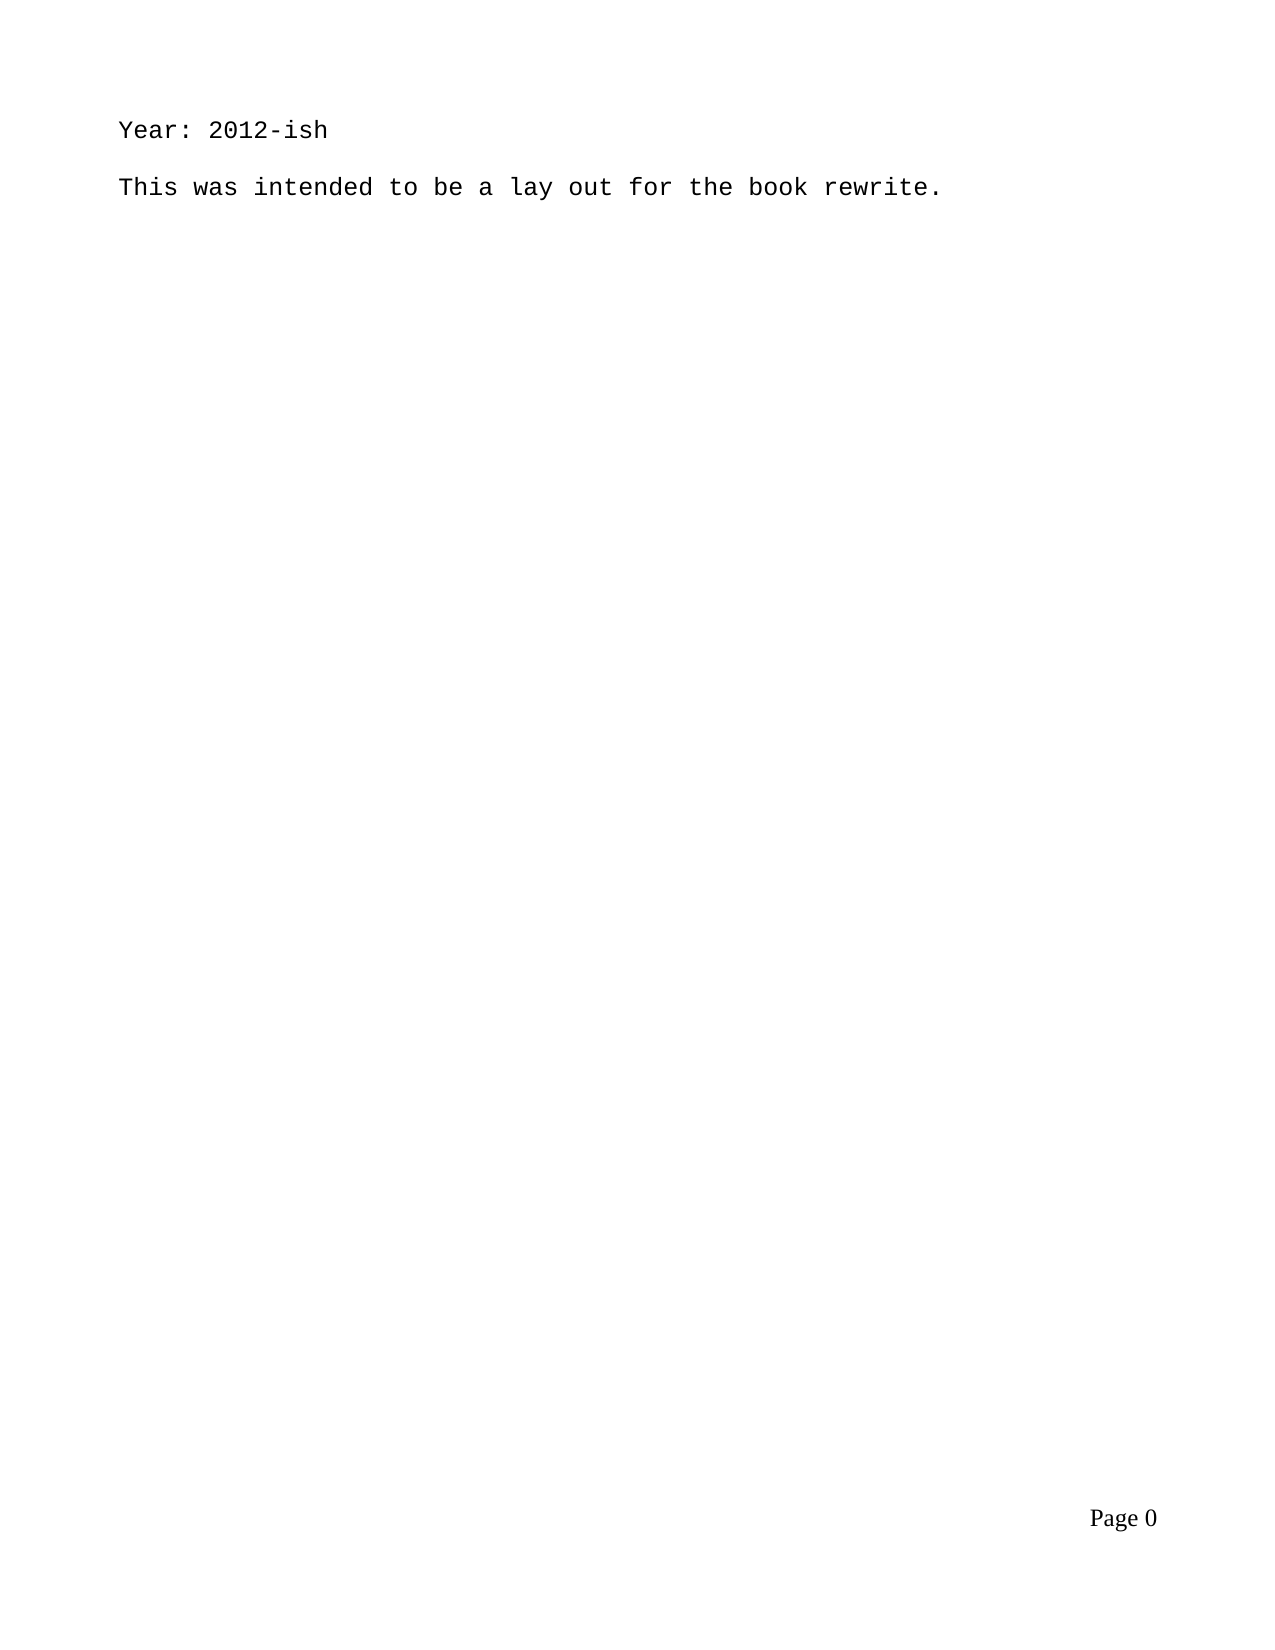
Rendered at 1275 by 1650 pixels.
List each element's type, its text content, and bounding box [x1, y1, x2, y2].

text This was intended to be a lay out for the book rewrite. [118, 175, 1157, 203]
text Year: 2012-ish [118, 118, 1157, 146]
